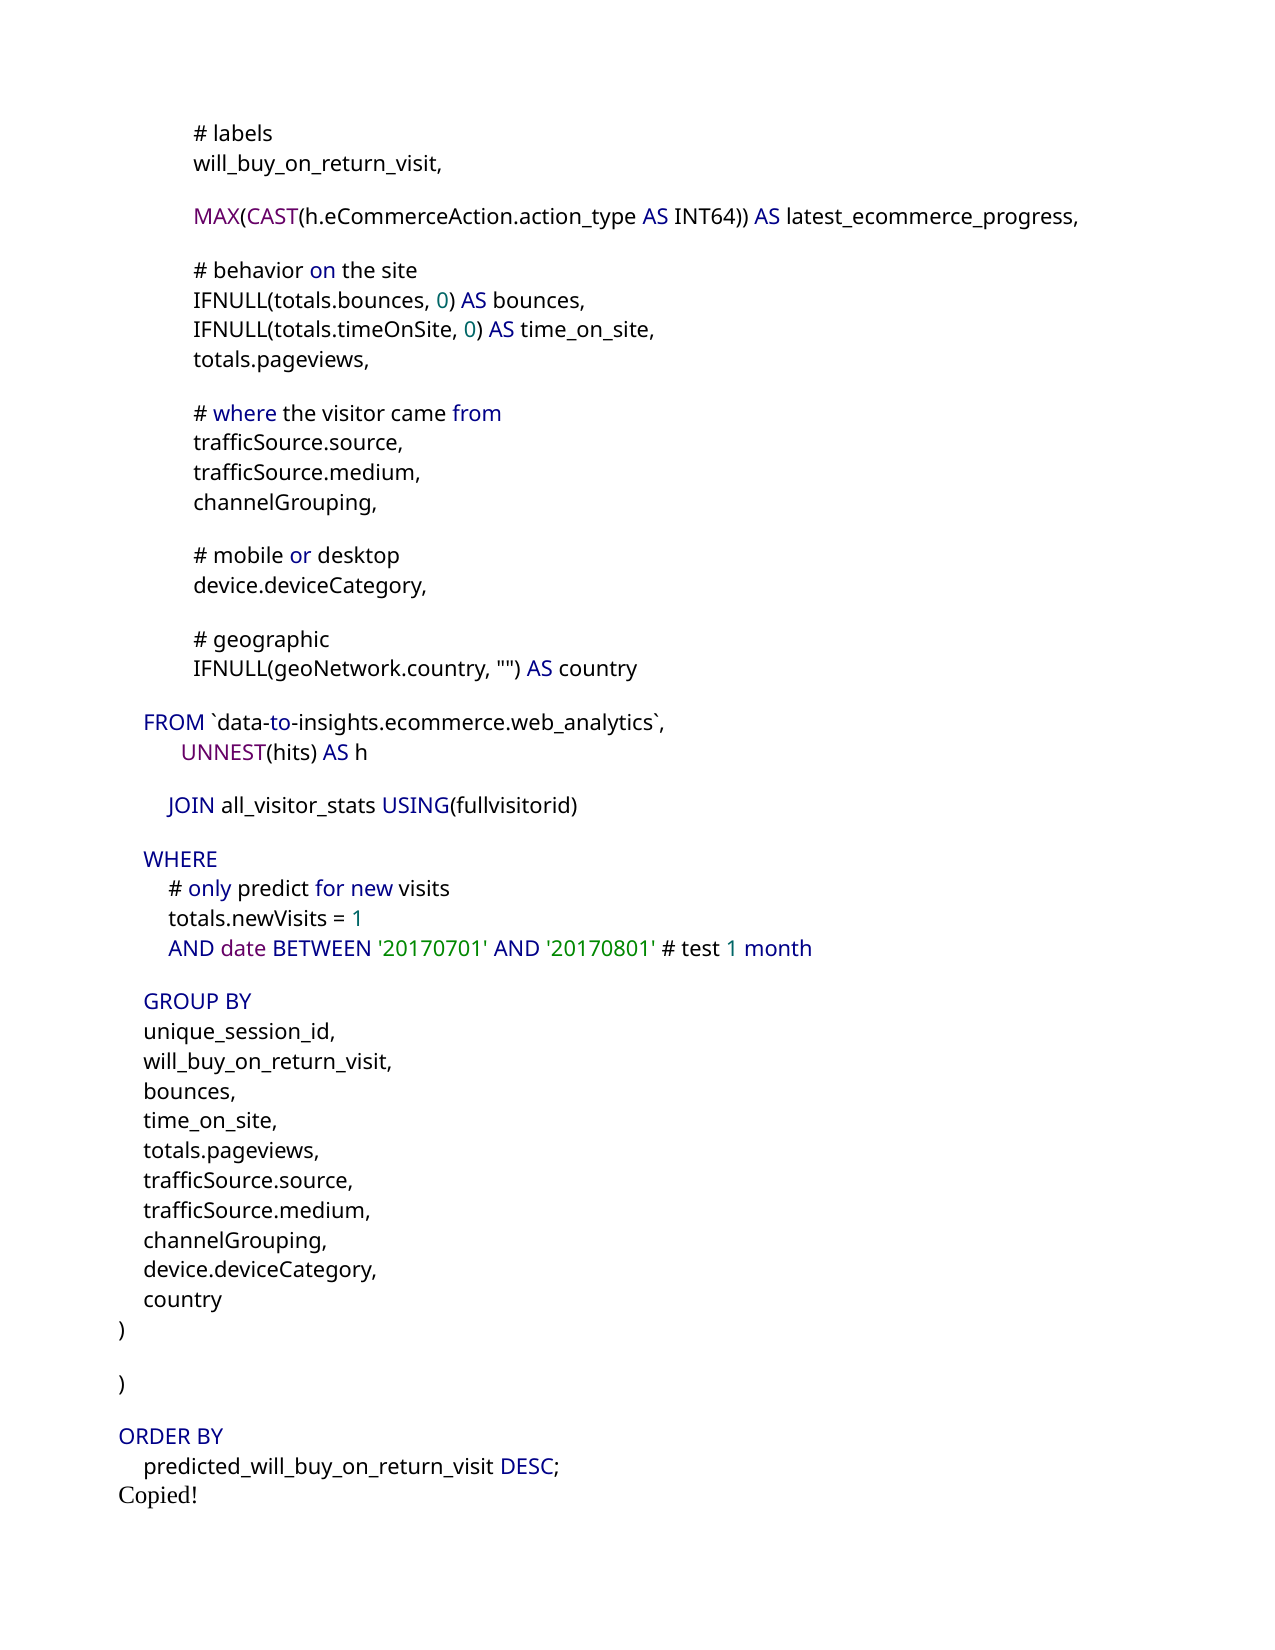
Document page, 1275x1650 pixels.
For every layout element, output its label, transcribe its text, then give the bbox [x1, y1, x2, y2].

text WHERE [118, 843, 1157, 873]
text ORDER BY [118, 1421, 1157, 1451]
text time_on_site, [118, 1106, 1157, 1135]
text GROUP BY [118, 986, 1157, 1016]
text channelGrouping, [118, 487, 1157, 517]
text # behavior on the site [118, 255, 1157, 284]
text FROM `data-to-insights.ecommerce.web_analytics`, [118, 707, 1157, 737]
text device.deviceCategory, [118, 570, 1157, 600]
text # only predict for new visits [118, 873, 1157, 903]
text channelGrouping, [118, 1225, 1157, 1254]
text Copied! [118, 1481, 1144, 1509]
text # labels [118, 118, 1157, 148]
text will_buy_on_return_visit, [118, 1046, 1157, 1076]
text MAX(CAST(h.eCommerceAction.action_type AS INT64)) AS latest_ecommerce_progress, [118, 201, 1157, 231]
text JOIN all_visitor_stats USING(fullvisitorid) [118, 790, 1157, 820]
text ) [118, 1367, 1157, 1397]
text bounces, [118, 1076, 1157, 1106]
text device.deviceCategory, [118, 1254, 1157, 1284]
text predicted_will_buy_on_return_visit DESC; [118, 1451, 1157, 1481]
text # where the visitor came from [118, 398, 1157, 427]
text trafficSource.source, [118, 427, 1157, 457]
text IFNULL(geoNetwork.country, "") AS country [118, 653, 1157, 683]
text IFNULL(totals.timeOnSite, 0) AS time_on_site, [118, 314, 1157, 344]
text trafficSource.medium, [118, 1195, 1157, 1225]
text trafficSource.medium, [118, 457, 1157, 487]
text totals.pageviews, [118, 344, 1157, 374]
text will_buy_on_return_visit, [118, 148, 1157, 178]
text country [118, 1284, 1157, 1314]
text unique_session_id, [118, 1016, 1157, 1046]
text totals.newVisits = 1 [118, 903, 1157, 933]
text ) [118, 1314, 1157, 1344]
text AND date BETWEEN '20170701' AND '20170801' # test 1 month [118, 933, 1157, 963]
text UNNEST(hits) AS h [118, 737, 1157, 766]
text IFNULL(totals.bounces, 0) AS bounces, [118, 284, 1157, 314]
text trafficSource.source, [118, 1165, 1157, 1195]
text # mobile or desktop [118, 540, 1157, 570]
text # geographic [118, 624, 1157, 653]
text totals.pageviews, [118, 1135, 1157, 1165]
